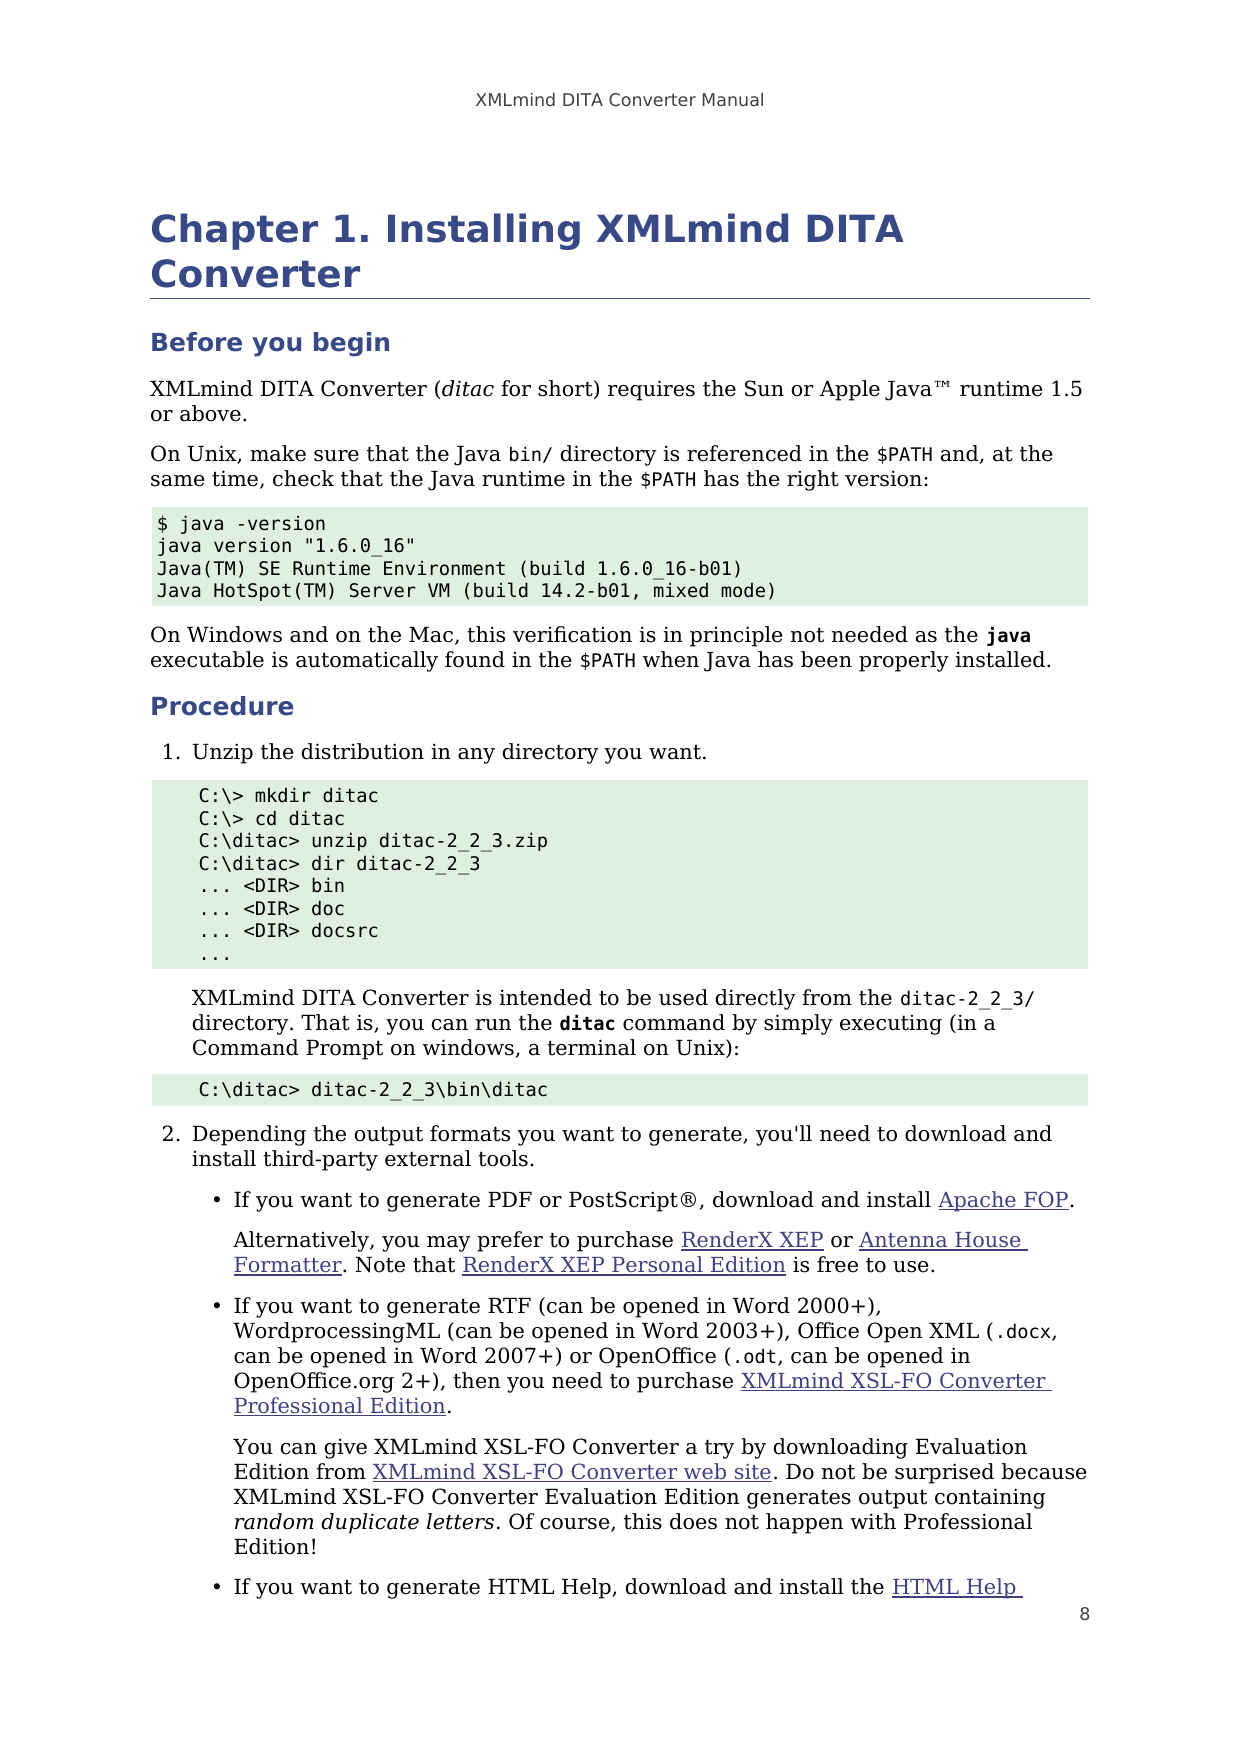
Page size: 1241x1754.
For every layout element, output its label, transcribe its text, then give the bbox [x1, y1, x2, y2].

list C:\> mkdir ditac C:\> cd ditac C:\ditac> unzip ditac-2_2_3.zip C:\ditac> dir ditac-2_2_3 ... <DIR> bin ... <DIR> doc ... <DIR> docsrc ... [152, 780, 1088, 969]
text Before you begin [150, 327, 1090, 357]
subtitle Chapter 1. Installing XMLmind DITA Converter [150, 206, 1090, 298]
list Unzip the distribution in any directory you want. [150, 739, 1090, 764]
list You can give XMLmind XSL-FO Converter a try by downloading Evaluation Edition from XMLmind XSL-FO Converter web site. Do not be surprised because XMLmind XSL-FO Converter Evaluation Edition generates output containing random duplicate letters. Of course, this does not happen with Professional Edition! [192, 1434, 1090, 1559]
list If you want to generate RTF (can be opened in Word 2000+), WordprocessingML (can be opened in Word 2003+), Office Open XML (.docx, can be opened in Word 2007+) or OpenOffice (.odt, can be opened in OpenOffice.org 2+), then you need to purchase XMLmind XSL-FO Converter Professional Edition. [192, 1293, 1090, 1418]
list If you want to generate PDF or PostScript®, download and install Apache FOP. [192, 1187, 1090, 1212]
list XMLmind DITA Converter is intended to be used directly from the ditac-2_2_3/ directory. That is, you can run the ditac command by simply executing (in a Command Prompt on windows, a terminal on Unix): [150, 985, 1090, 1060]
text On Windows and on the Mac, this verification is in principle not needed as the java executable is automatically found in the $PATH when Java has been properly installed. [150, 622, 1090, 672]
list If you want to generate HTML Help, download and install the HTML Help [192, 1574, 1090, 1599]
list Alternatively, you may prefer to purchase RenderX XEP or Antenna House Formatter. Note that RenderX XEP Personal Edition is free to use. [192, 1228, 1090, 1278]
text XMLmind DITA Converter (ditac for short) requires the Sun or Apple Java™ runtime 1.5 or above. [150, 376, 1090, 426]
text On Unix, make sure that the Java bin/ directory is referenced in the $PATH and, at the same time, check that the Java runtime in the $PATH has the right version: [150, 442, 1090, 492]
list C:\ditac> ditac-2_2_3\bin\ditac [152, 1074, 1088, 1106]
text Procedure [150, 691, 1090, 721]
text $ java -version java version "1.6.0_16" Java(TM) SE Runtime Environment (build 1.6.0_16-b01) Java HotSpot(TM) Server VM (build 14.2-b01, mixed mode) [152, 507, 1088, 606]
list Depending the output formats you want to generate, you'll need to download and install third-party external tools. [150, 1121, 1090, 1171]
